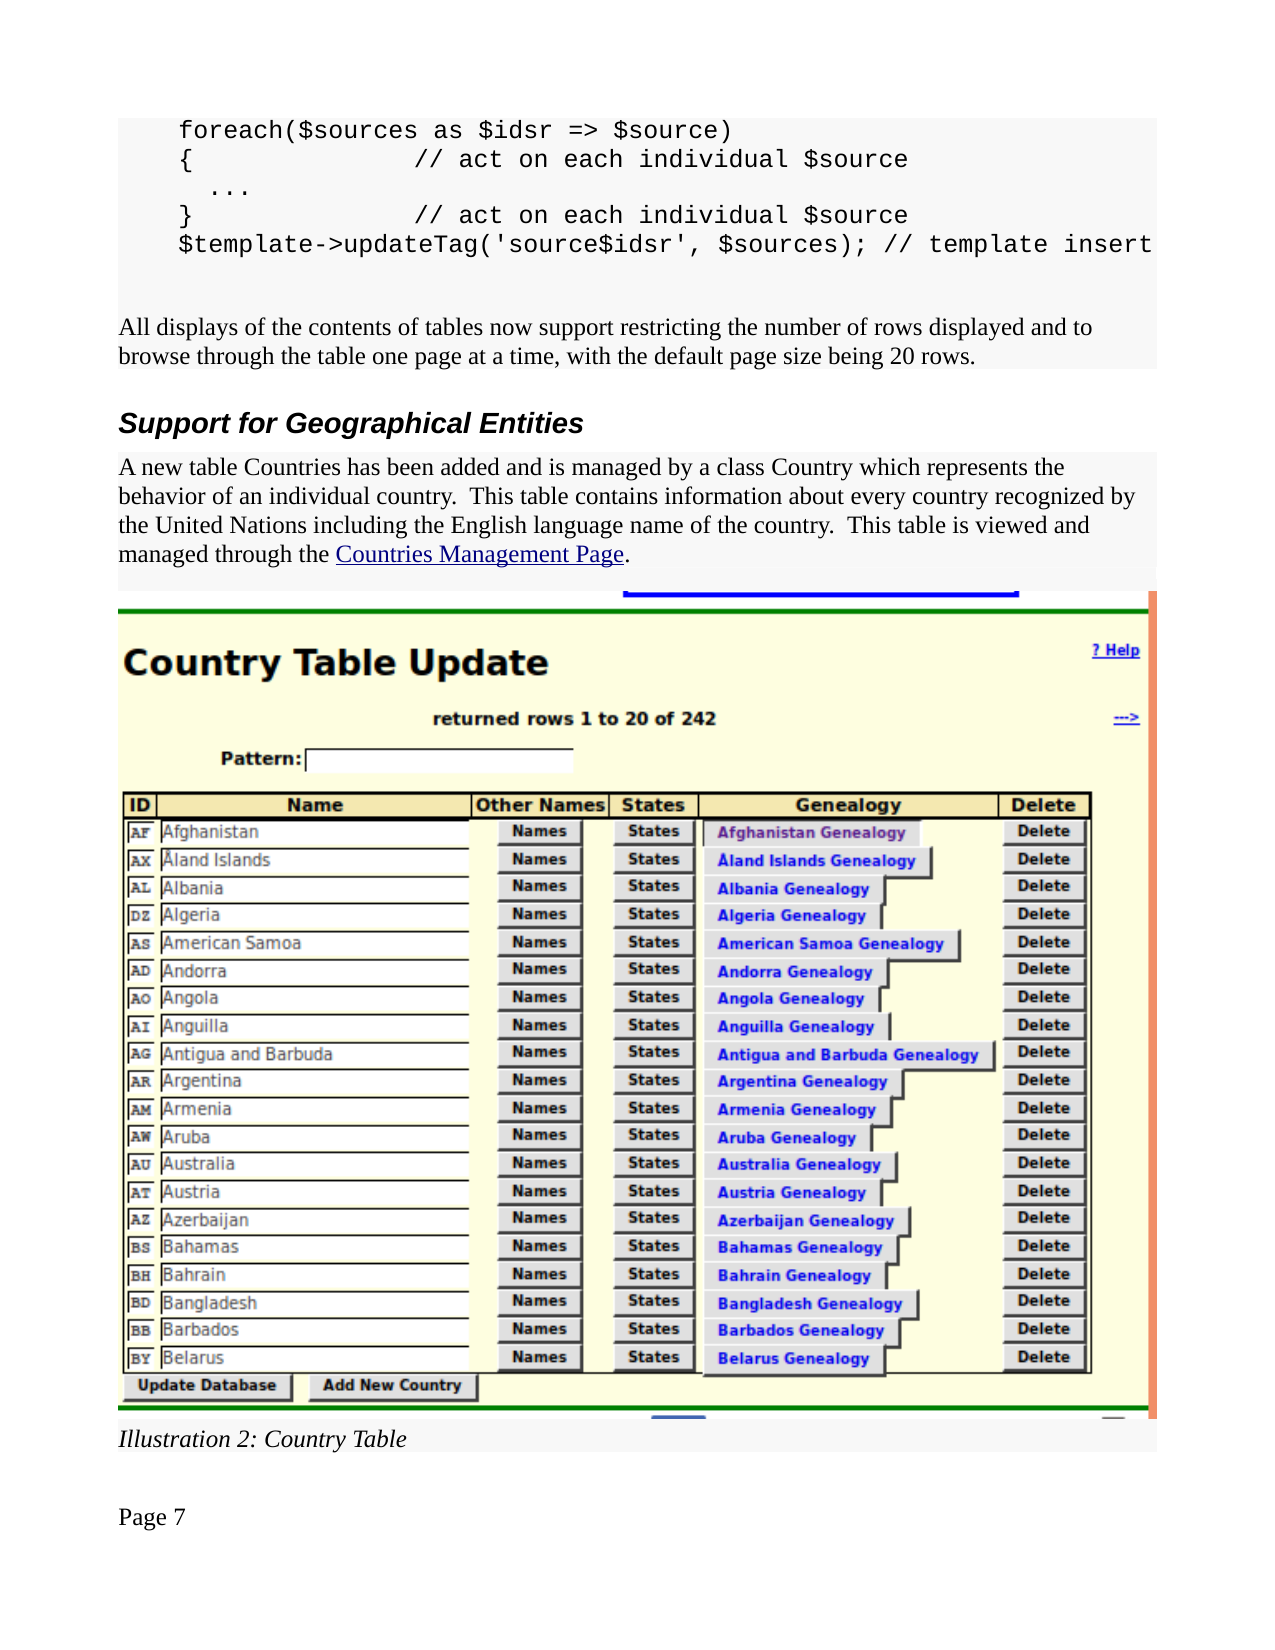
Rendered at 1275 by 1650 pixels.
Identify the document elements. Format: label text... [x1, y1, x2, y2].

picture [118, 591, 1157, 1419]
subtitle Support for Geographical Entities [118, 406, 1157, 440]
text { // act on each individual $source [118, 146, 1157, 175]
text All displays of the contents of tables now support restricting the number of rows displayed and to browse through the table one page at a time, with the default page size being 20 rows. [118, 312, 1157, 369]
text foreach($sources as $idsr => $source) [118, 118, 1157, 146]
text Illustration 2: Country Table [118, 1419, 1157, 1452]
text A new table Countries has been added and is managed by a class Country which represents the behavior of an individual country. This table contains information about every country recognized by the United Nations including the English language name of the country. This table is viewed and managed through the Countries Management Page. [118, 452, 1157, 567]
text $template->updateTag('source$idsr', $sources); // template insert [118, 231, 1157, 260]
text } // act on each individual $source [118, 203, 1157, 231]
text ... [118, 175, 1157, 203]
